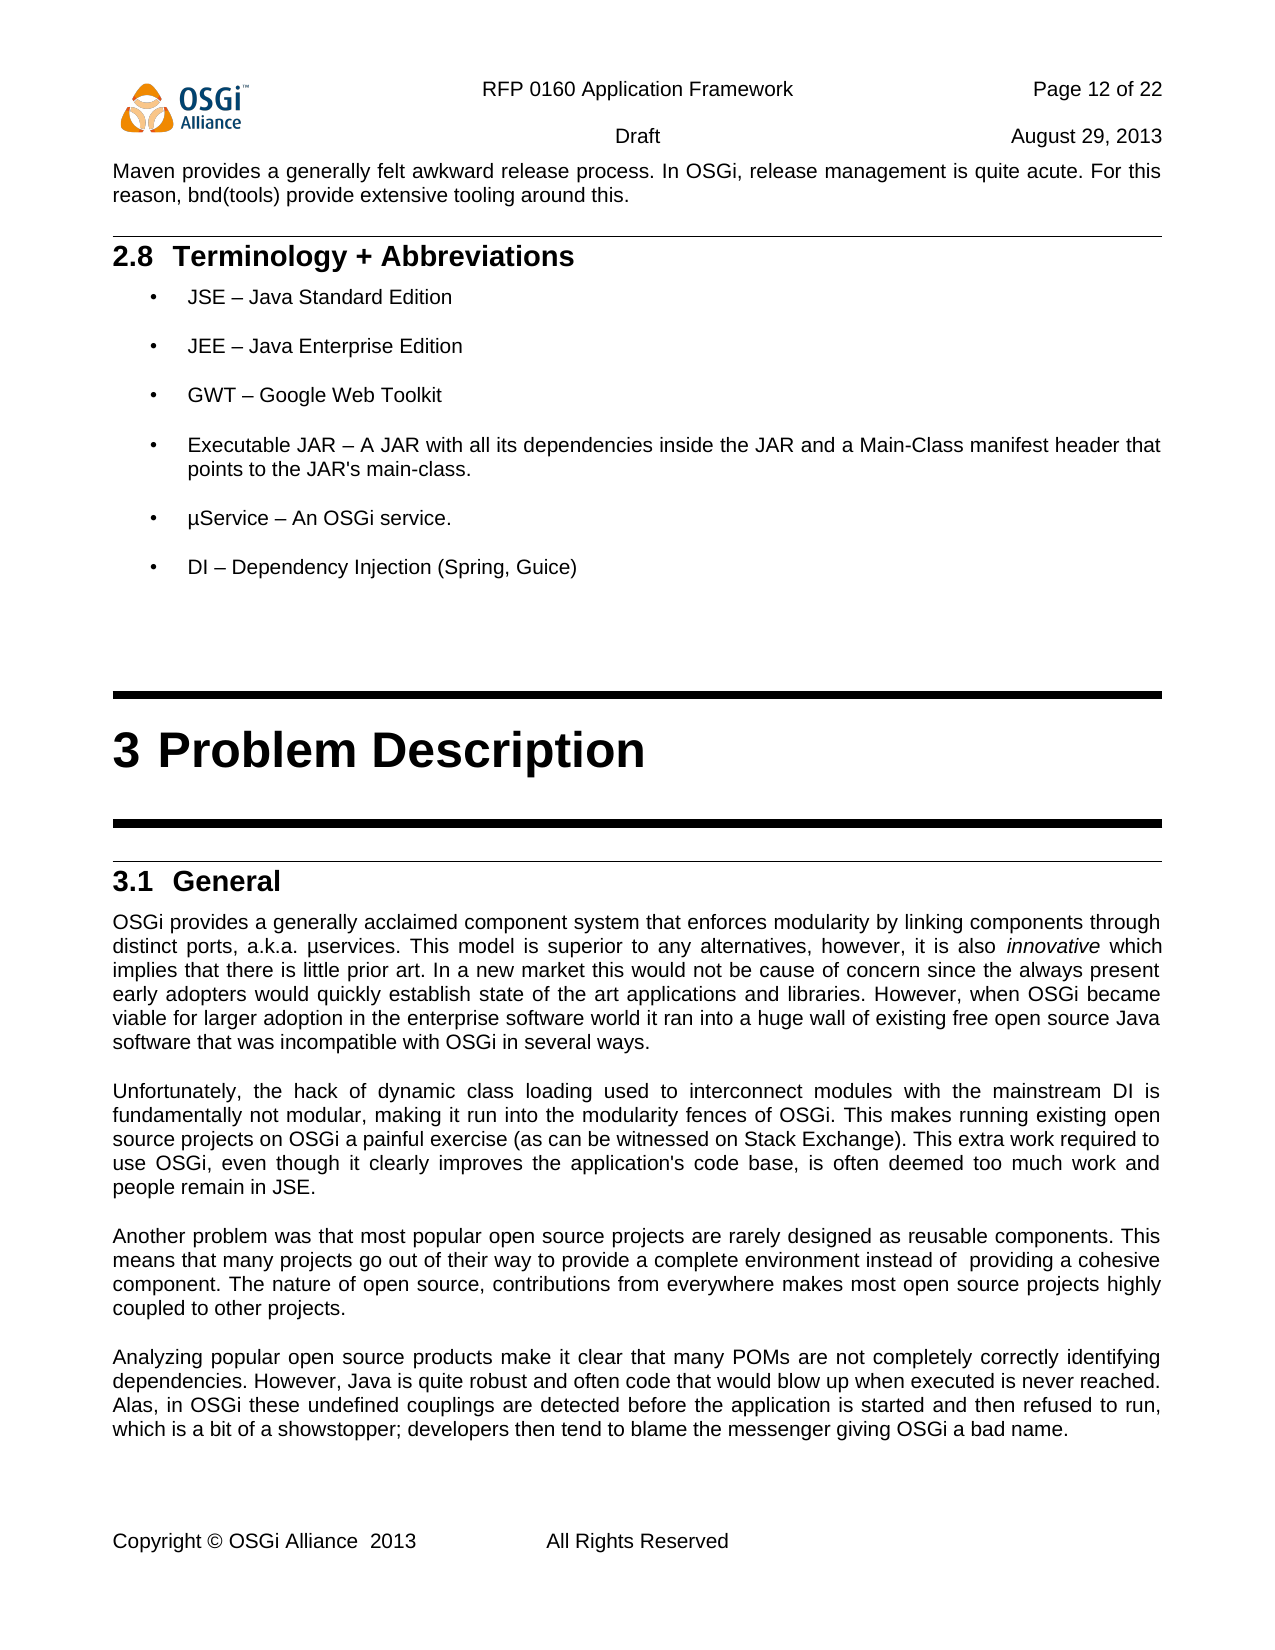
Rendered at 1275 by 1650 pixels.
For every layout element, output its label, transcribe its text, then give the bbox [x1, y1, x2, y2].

picture [113, 76, 257, 140]
text Another problem was that most popular open source projects are rarely designed as reusable components. This means that many projects go out of their way to provide a complete environment instead of providing a cohesive component. The nature of open source, contributions from everywhere makes most open source projects highly coupled to other projects. [112, 1224, 1162, 1319]
text OSGi provides a generally acclaimed component system that enforces modularity by linking components through distinct ports, a.k.a. µservices. This model is superior to any alternatives, however, it is also innovative which implies that there is little prior art. In a new market this would not be cause of concern since the always present early adopters would quickly establish state of the art applications and libraries. However, when OSGi became viable for larger adoption in the enterprise software world it ran into a huge wall of existing free open source Java software that was incompatible with OSGi in several ways. [112, 910, 1162, 1054]
list GWT – Google Web Toolkit [150, 383, 1162, 407]
list JSE – Java Standard Edition [150, 285, 1162, 309]
list JEE – Java Enterprise Edition [150, 334, 1162, 358]
text Maven provides a generally felt awkward release process. In OSGi, release management is quite acute. For this reason, bnd(tools) provide extensive tooling around this. [112, 159, 1162, 207]
text Unfortunately, the hack of dynamic class loading used to interconnect modules with the mainstream DI is fundamentally not modular, making it run into the modularity fences of OSGi. This makes running existing open source projects on OSGi a painful exercise (as can be witnessed on Stack Exchange). This extra work required to use OSGi, even though it clearly improves the application's code base, is often deemed too much work and people remain in JSE. [112, 1079, 1162, 1199]
list DI – Dependency Injection (Spring, Guice) [150, 554, 1162, 578]
list µService – An OSGi service. [150, 505, 1162, 529]
subtitle Problem Description [112, 692, 1162, 828]
subtitle Terminology + Abbreviations [112, 237, 1162, 273]
subtitle General [112, 862, 1162, 898]
list Executable JAR – A JAR with all its dependencies inside the JAR and a Main-Class manifest header that points to the JAR's main-class. [150, 432, 1162, 480]
text Analyzing popular open source products make it clear that many POMs are not completely correctly identifying dependencies. However, Java is quite robust and often code that would blow up when executed is never reached. Alas, in OSGi these undefined couplings are detected before the application is started and then refused to run, which is a bit of a showstopper; developers then tend to blame the messenger giving OSGi a bad name. [112, 1344, 1162, 1440]
